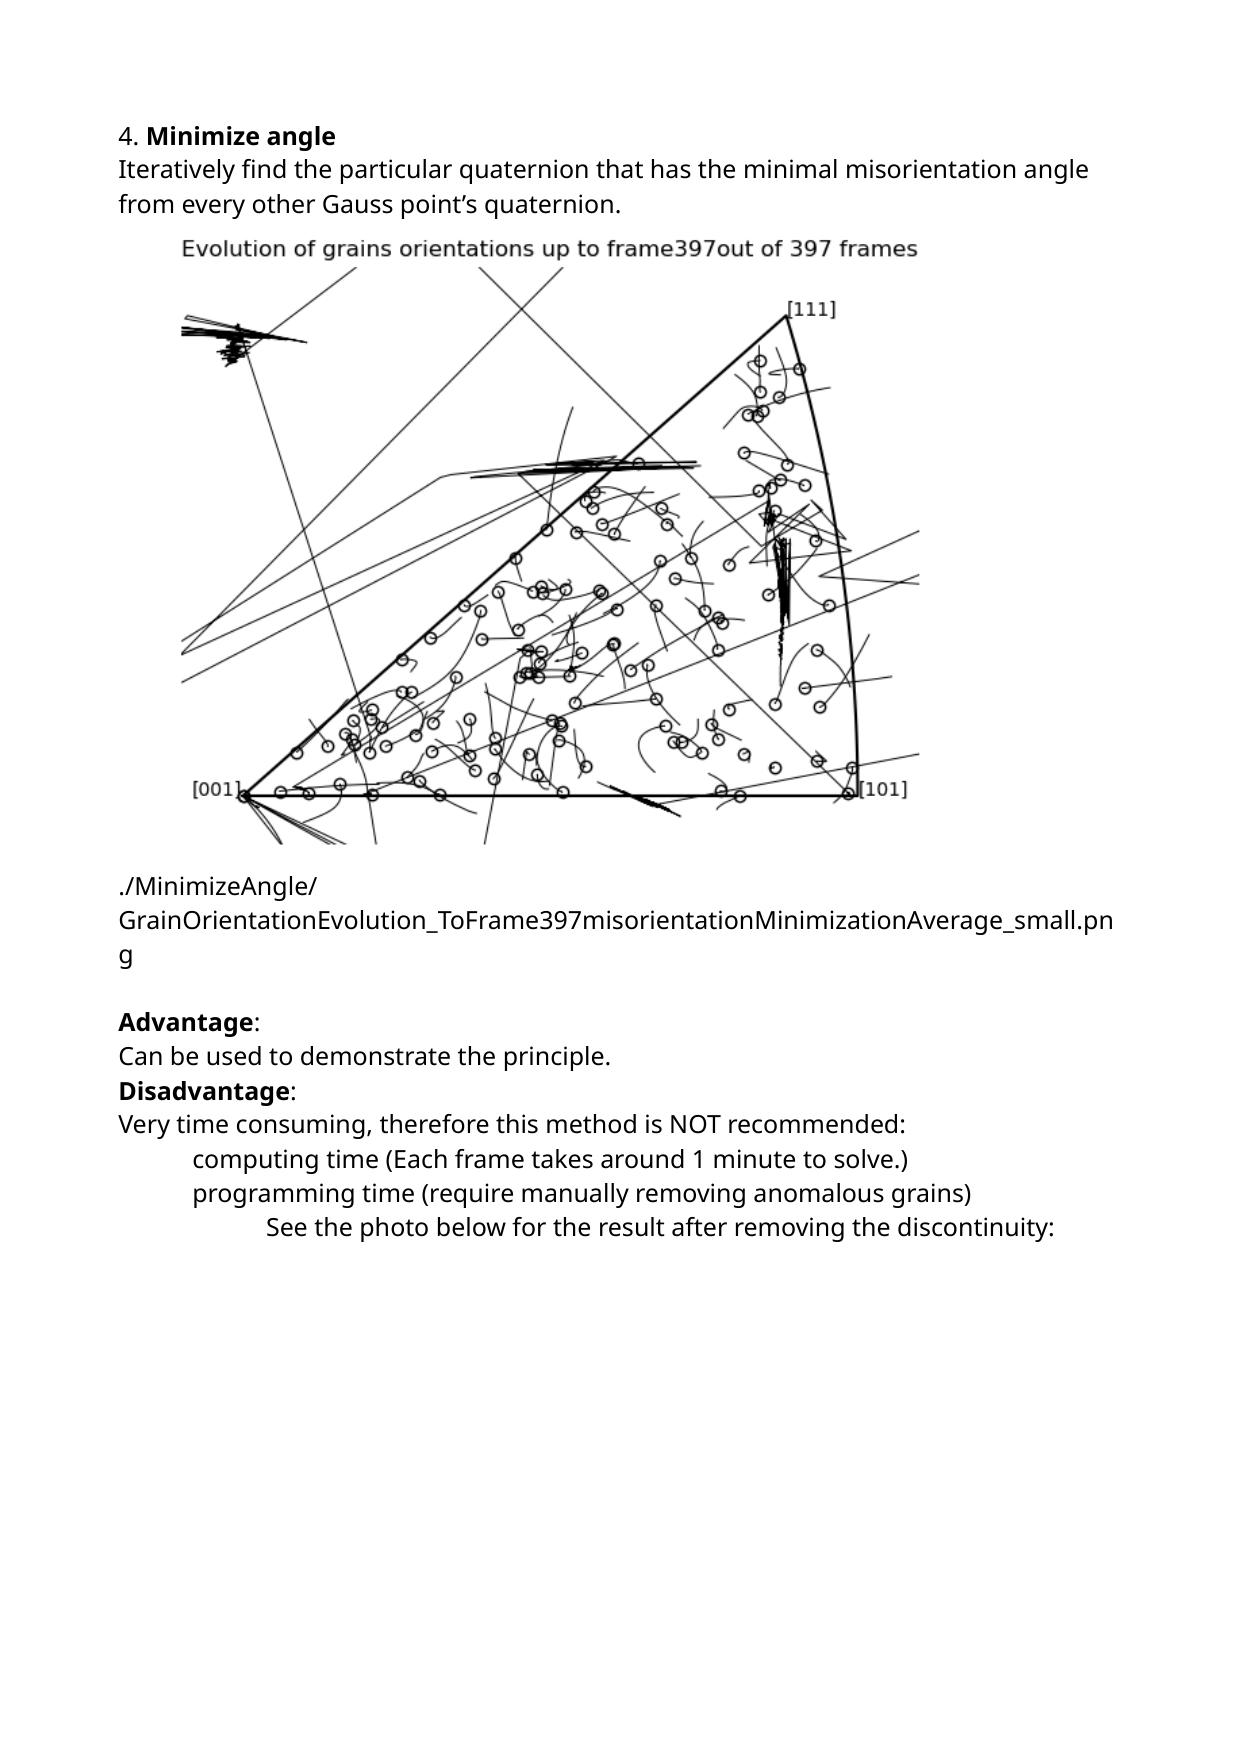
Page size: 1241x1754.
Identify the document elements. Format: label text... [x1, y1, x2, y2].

text Iteratively find the particular quaternion that has the minimal misorientation angle from every other Gauss point’s quaternion. [118, 152, 1122, 220]
text See the photo below for the result after removing the discontinuity: [118, 1209, 1122, 1243]
text Disadvantage: [118, 1073, 1122, 1107]
text ./MinimizeAngle/GrainOrientationEvolution_ToFrame397misorientationMinimizationAverage_small.png [118, 869, 1122, 971]
text Advantage: [118, 1005, 1122, 1039]
text Very time consuming, therefore this method is NOT recommended: [118, 1107, 1122, 1141]
picture [118, 220, 983, 869]
text Can be used to demonstrate the principle. [118, 1039, 1122, 1073]
text computing time (Each frame takes around 1 minute to solve.) [118, 1141, 1122, 1175]
text 4. Minimize angle [118, 118, 1122, 152]
text programming time (require manually removing anomalous grains) [118, 1175, 1122, 1209]
